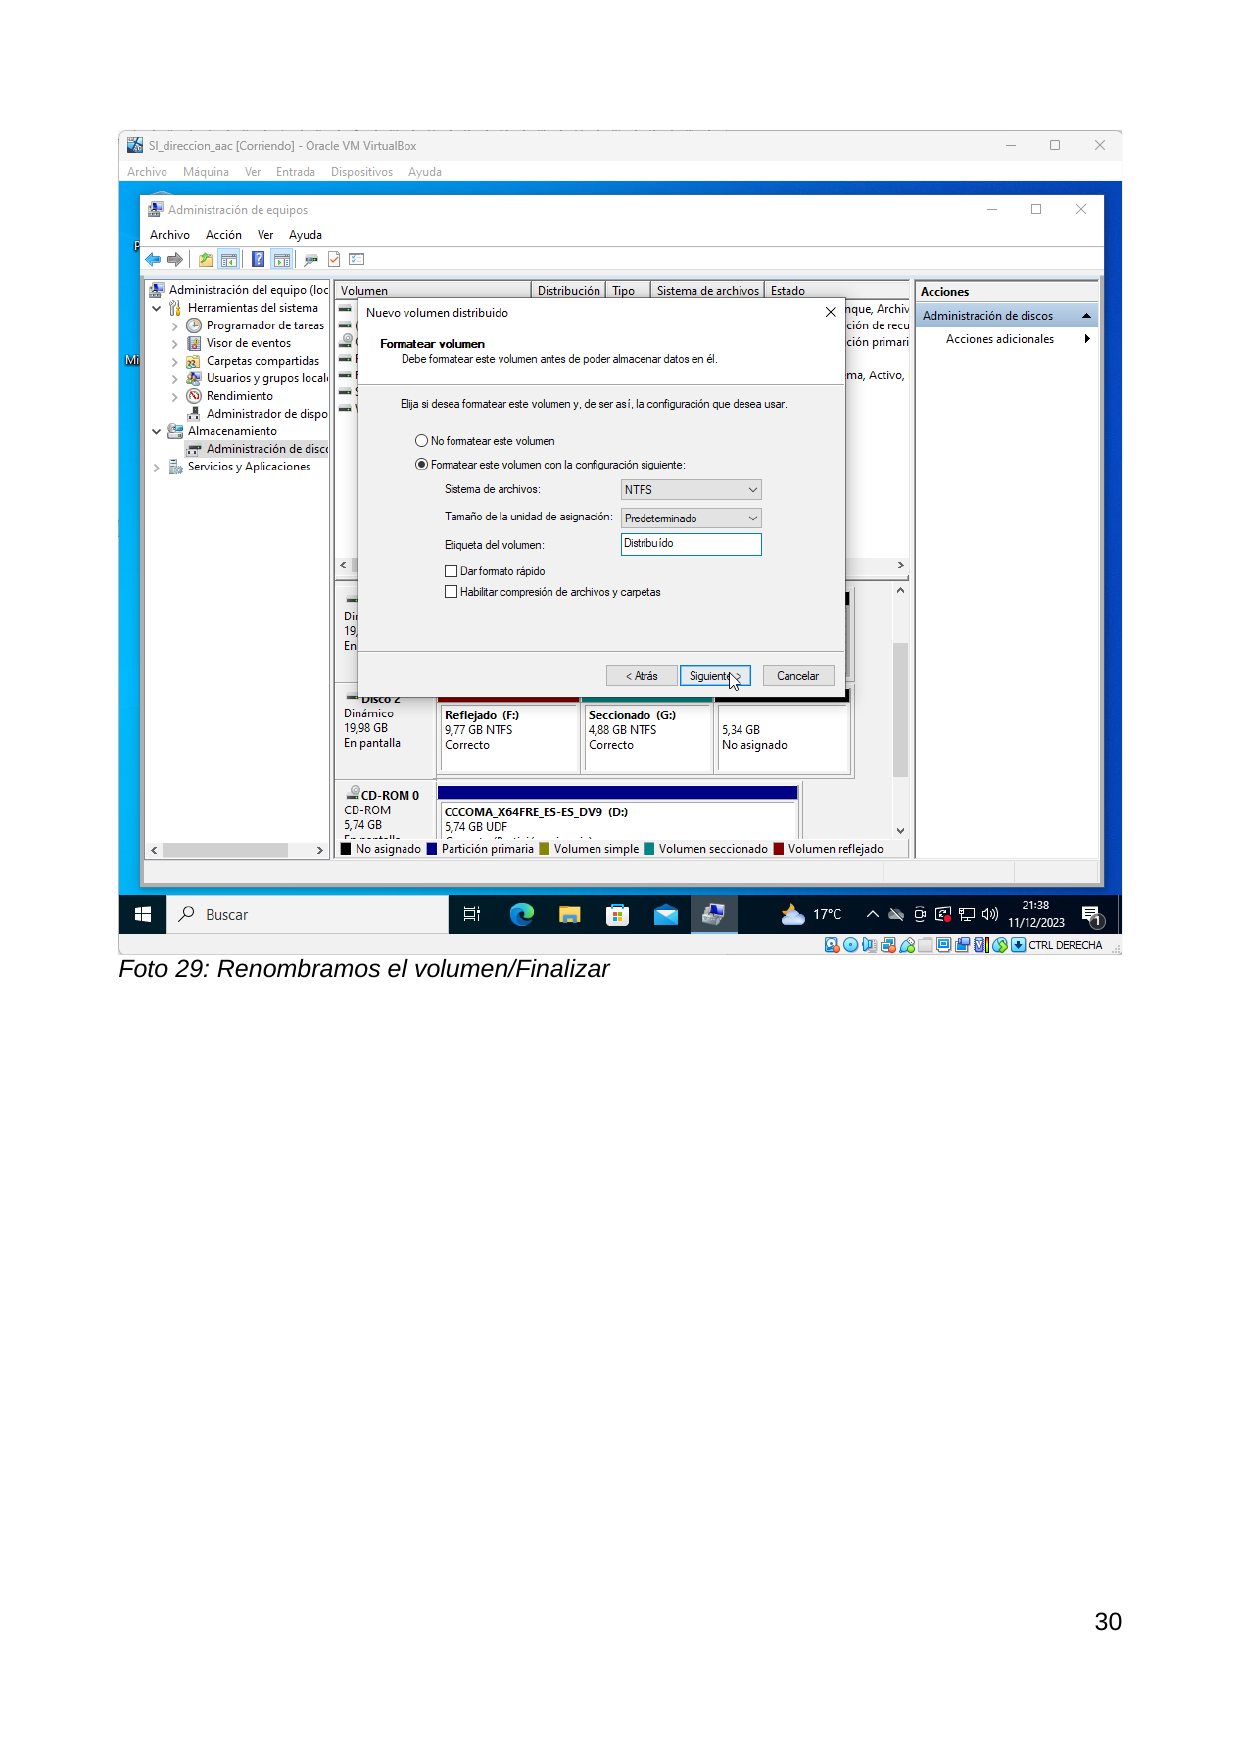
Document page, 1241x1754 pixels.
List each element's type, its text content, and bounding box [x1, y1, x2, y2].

picture [118, 130, 1123, 955]
text Foto 29: Renombramos el volumen/Finalizar [118, 955, 1122, 983]
